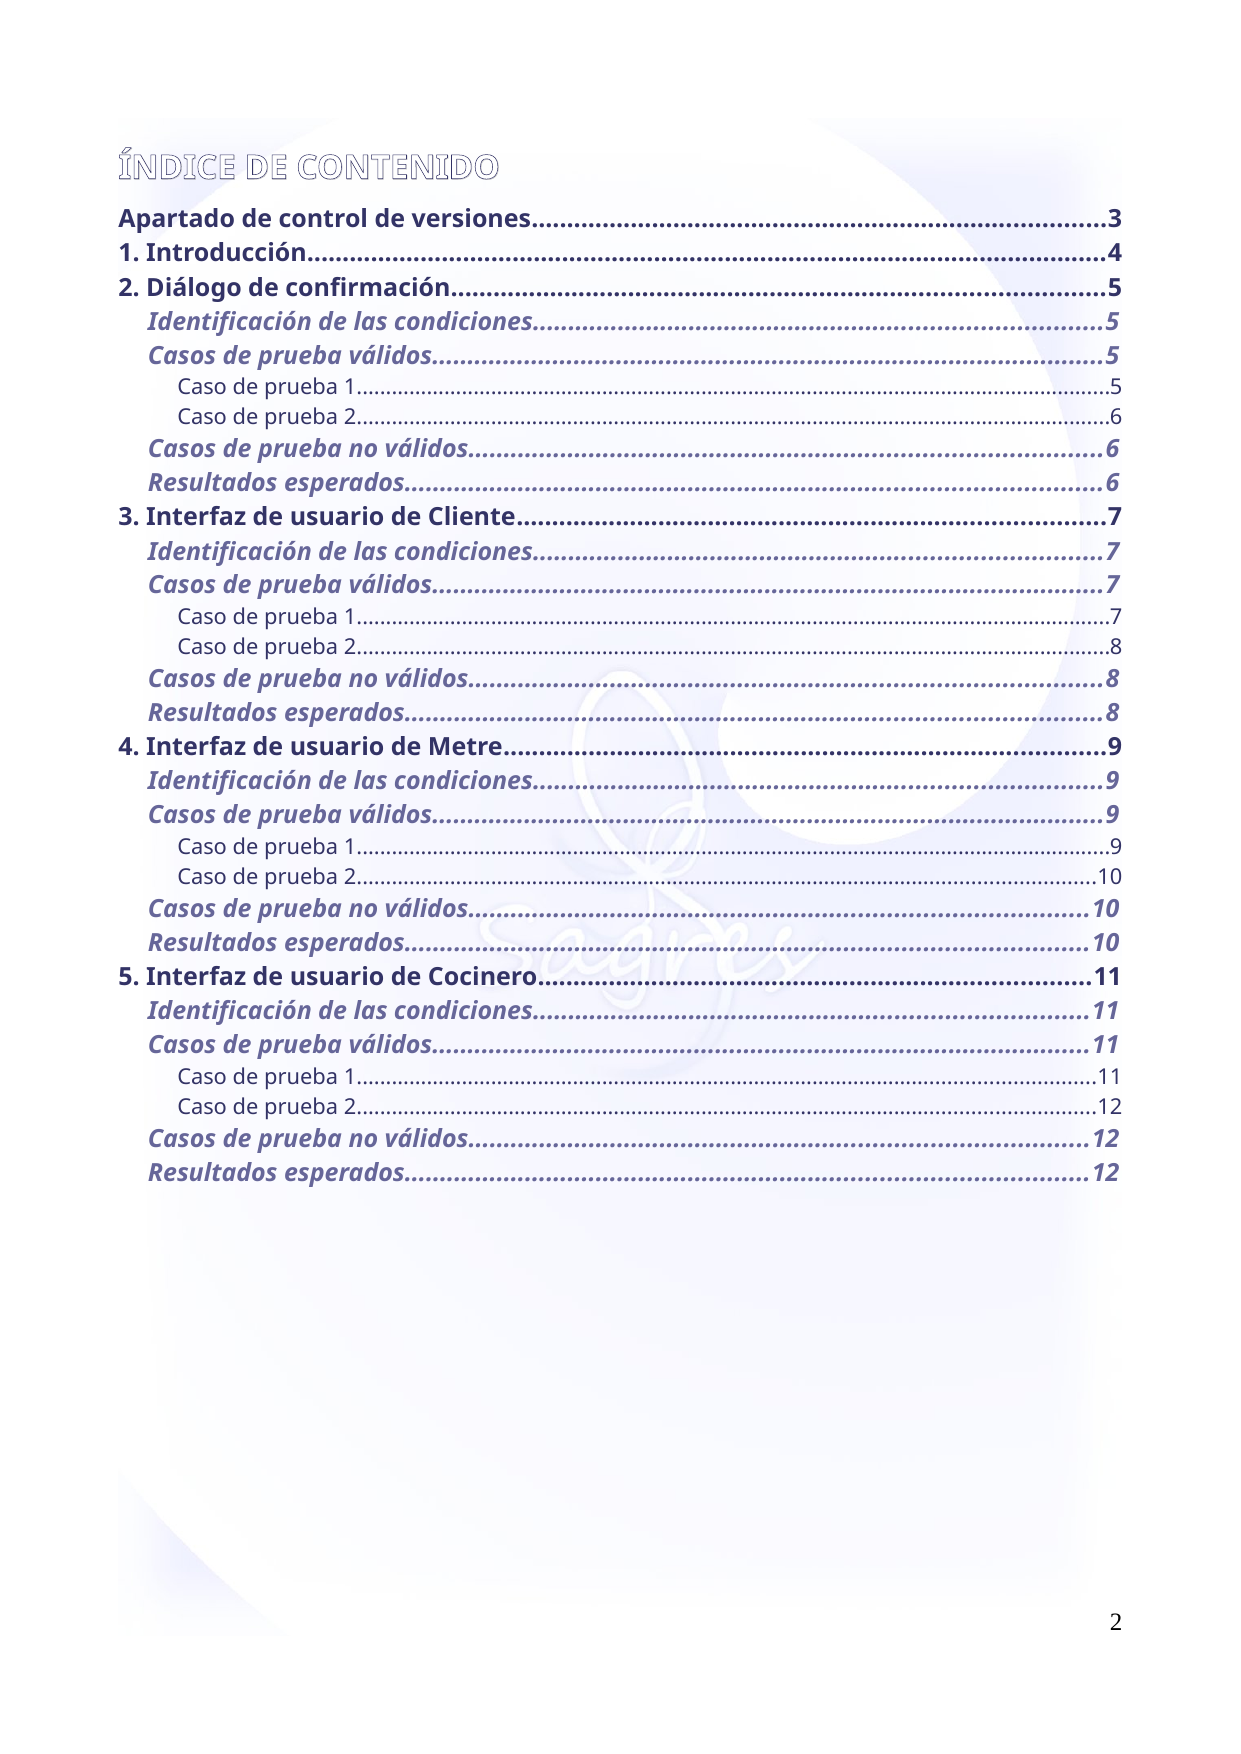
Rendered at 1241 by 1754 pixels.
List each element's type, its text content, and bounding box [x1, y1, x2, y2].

picture [118, 993, 1122, 1636]
text Caso de prueba 2 6 [177, 401, 1122, 431]
text Casos de prueba no válidos 6 [148, 431, 1122, 465]
text 2. Diálogo de confirmación 5 [118, 269, 1122, 303]
text Resultados esperados 10 [148, 925, 1122, 959]
text Casos de prueba válidos 5 [148, 337, 1122, 371]
text Caso de prueba 2 8 [177, 631, 1122, 661]
text 1. Introducción 4 [118, 235, 1122, 269]
text Casos de prueba no válidos 12 [148, 1121, 1122, 1155]
text Resultados esperados 8 [148, 695, 1122, 729]
text Apartado de control de versiones 3 [118, 201, 1122, 235]
text 4. Interfaz de usuario de Metre 9 [118, 729, 1122, 763]
text Casos de prueba no válidos 10 [148, 891, 1122, 925]
text Casos de prueba válidos 7 [148, 567, 1122, 601]
text Identificación de las condiciones 5 [148, 303, 1122, 337]
picture [118, 763, 177, 959]
text Identificación de las condiciones 9 [148, 763, 1122, 797]
text Identificación de las condiciones 7 [148, 533, 1122, 567]
text Caso de prueba 1 11 [177, 1061, 1122, 1091]
text Resultados esperados 12 [148, 1155, 1122, 1189]
text Caso de prueba 2 12 [177, 1091, 1122, 1121]
text Caso de prueba 1 9 [177, 831, 1122, 861]
text Caso de prueba 1 7 [177, 601, 1122, 631]
picture [118, 533, 177, 729]
text Casos de prueba válidos 9 [148, 797, 1122, 831]
text Caso de prueba 1 5 [177, 371, 1122, 401]
subtitle Índice de contenido [118, 143, 1122, 188]
text Caso de prueba 2 10 [177, 861, 1122, 891]
text Identificación de las condiciones 11 [148, 993, 1122, 1027]
text Casos de prueba válidos 11 [148, 1027, 1122, 1061]
picture [118, 118, 1122, 143]
text Resultados esperados 6 [148, 465, 1122, 499]
picture [118, 188, 1122, 201]
text 3. Interfaz de usuario de Cliente 7 [118, 499, 1122, 533]
text Casos de prueba no válidos 8 [148, 661, 1122, 695]
picture [118, 303, 177, 499]
text 5. Interfaz de usuario de Cocinero 11 [118, 959, 1122, 993]
